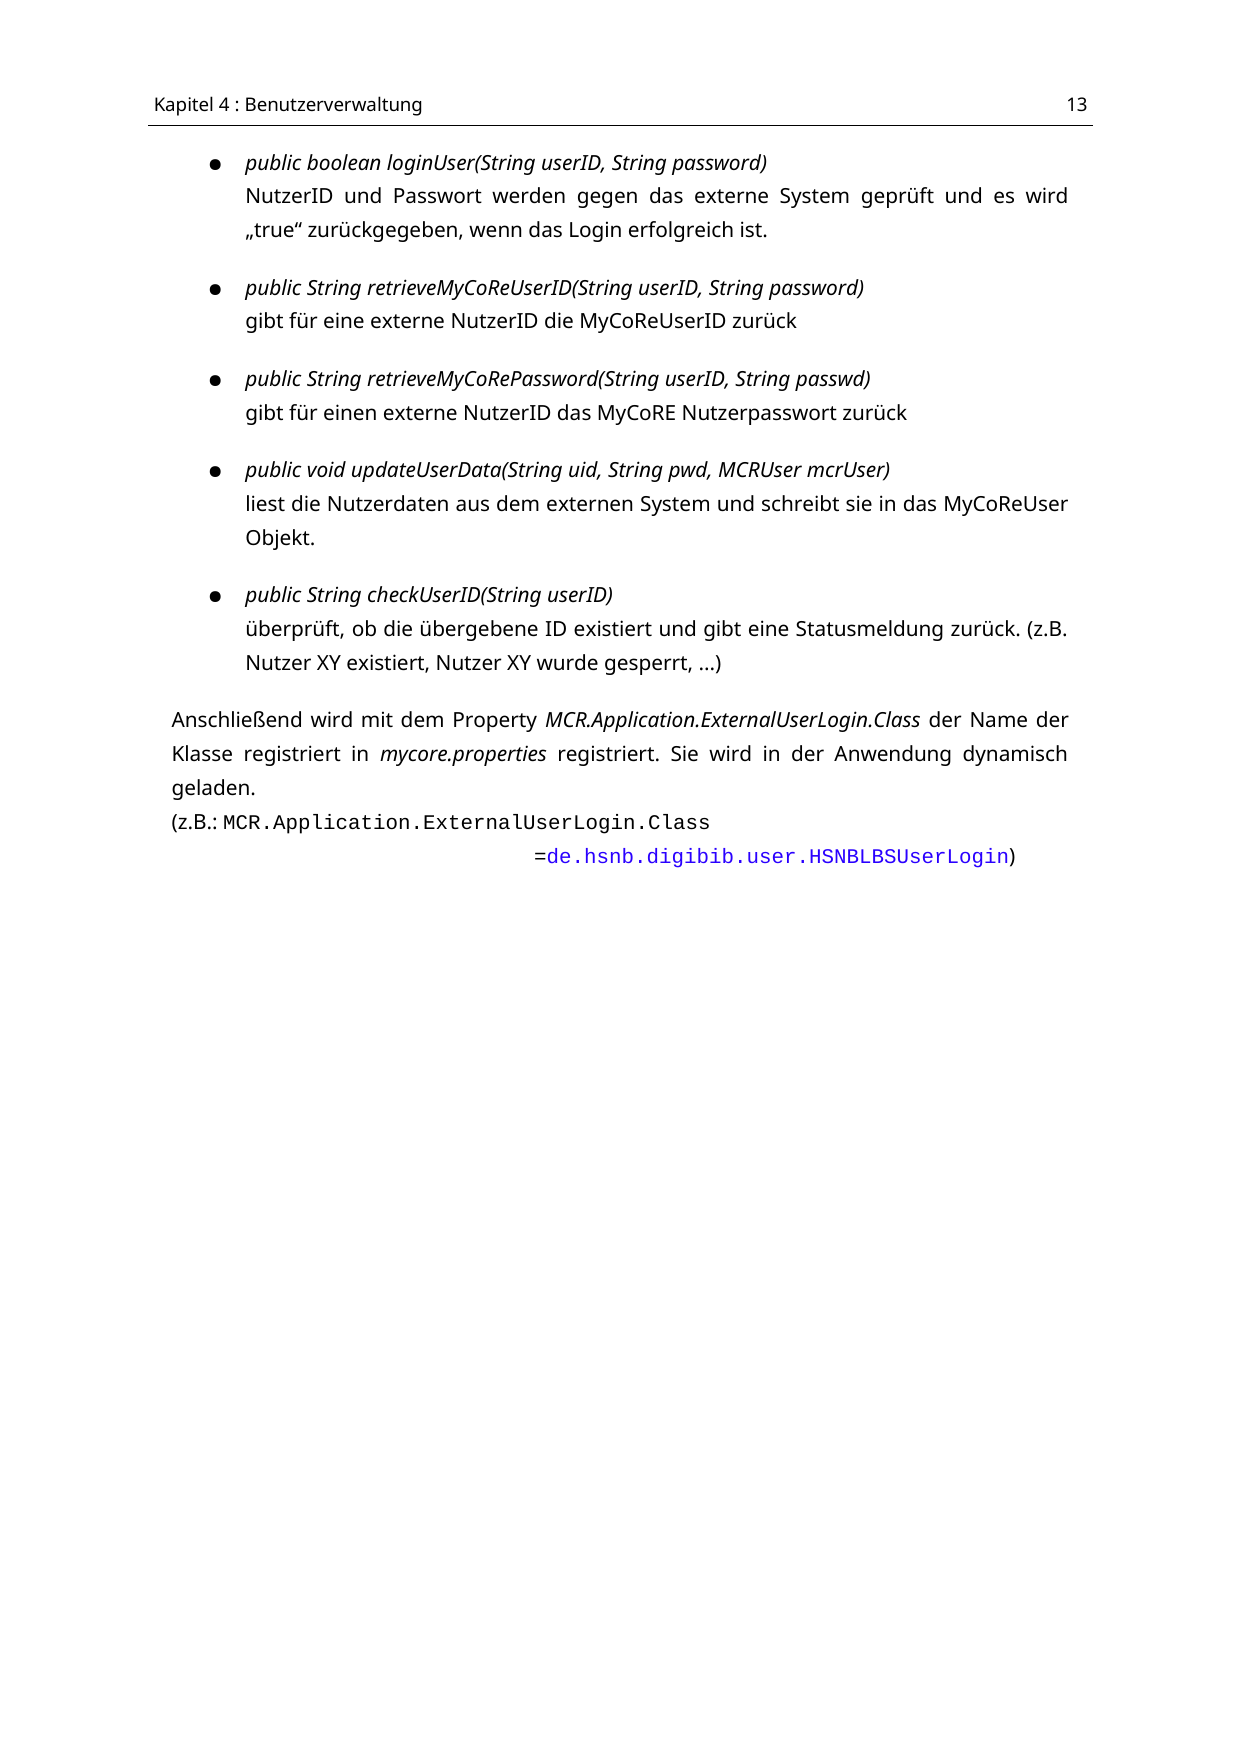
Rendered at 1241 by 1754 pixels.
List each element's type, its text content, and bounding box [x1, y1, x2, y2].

list public String checkUserID(String userID) überprüft, ob die übergebene ID existiert und gibt eine Statusmeldung zurück. (z.B. Nutzer XY existiert, Nutzer XY wurde gesperrt, ...) [208, 580, 1069, 676]
list public void updateUserData(String uid, String pwd, MCRUser mcrUser) liest die Nutzerdaten aus dem externen System und schreibt sie in das MyCoReUser Objekt. [208, 455, 1069, 551]
list public String retrieveMyCoReUserID(String userID, String password) gibt für eine externe NutzerID die MyCoReUserID zurück [208, 273, 1069, 335]
list public String retrieveMyCoRePassword(String userID, String passwd) gibt für einen externe NutzerID das MyCoRE Nutzerpasswort zurück [208, 364, 1069, 426]
list public boolean loginUser(String userID, String password) NutzerID und Passwort werden gegen das externe System geprüft und es wird „true“ zurückgegeben, wenn das Login erfolgreich ist. [208, 148, 1069, 243]
text Anschließend wird mit dem Property MCR.Application.ExternalUserLogin.Class der Name der Klasse registriert in mycore.properties registriert. Sie wird in der Anwendung dynamisch geladen. (z.B.: MCR.Application.ExternalUserLogin.Class =de.hsnb.digibib.user.HSNBLBSUserLogin) [171, 705, 1069, 870]
